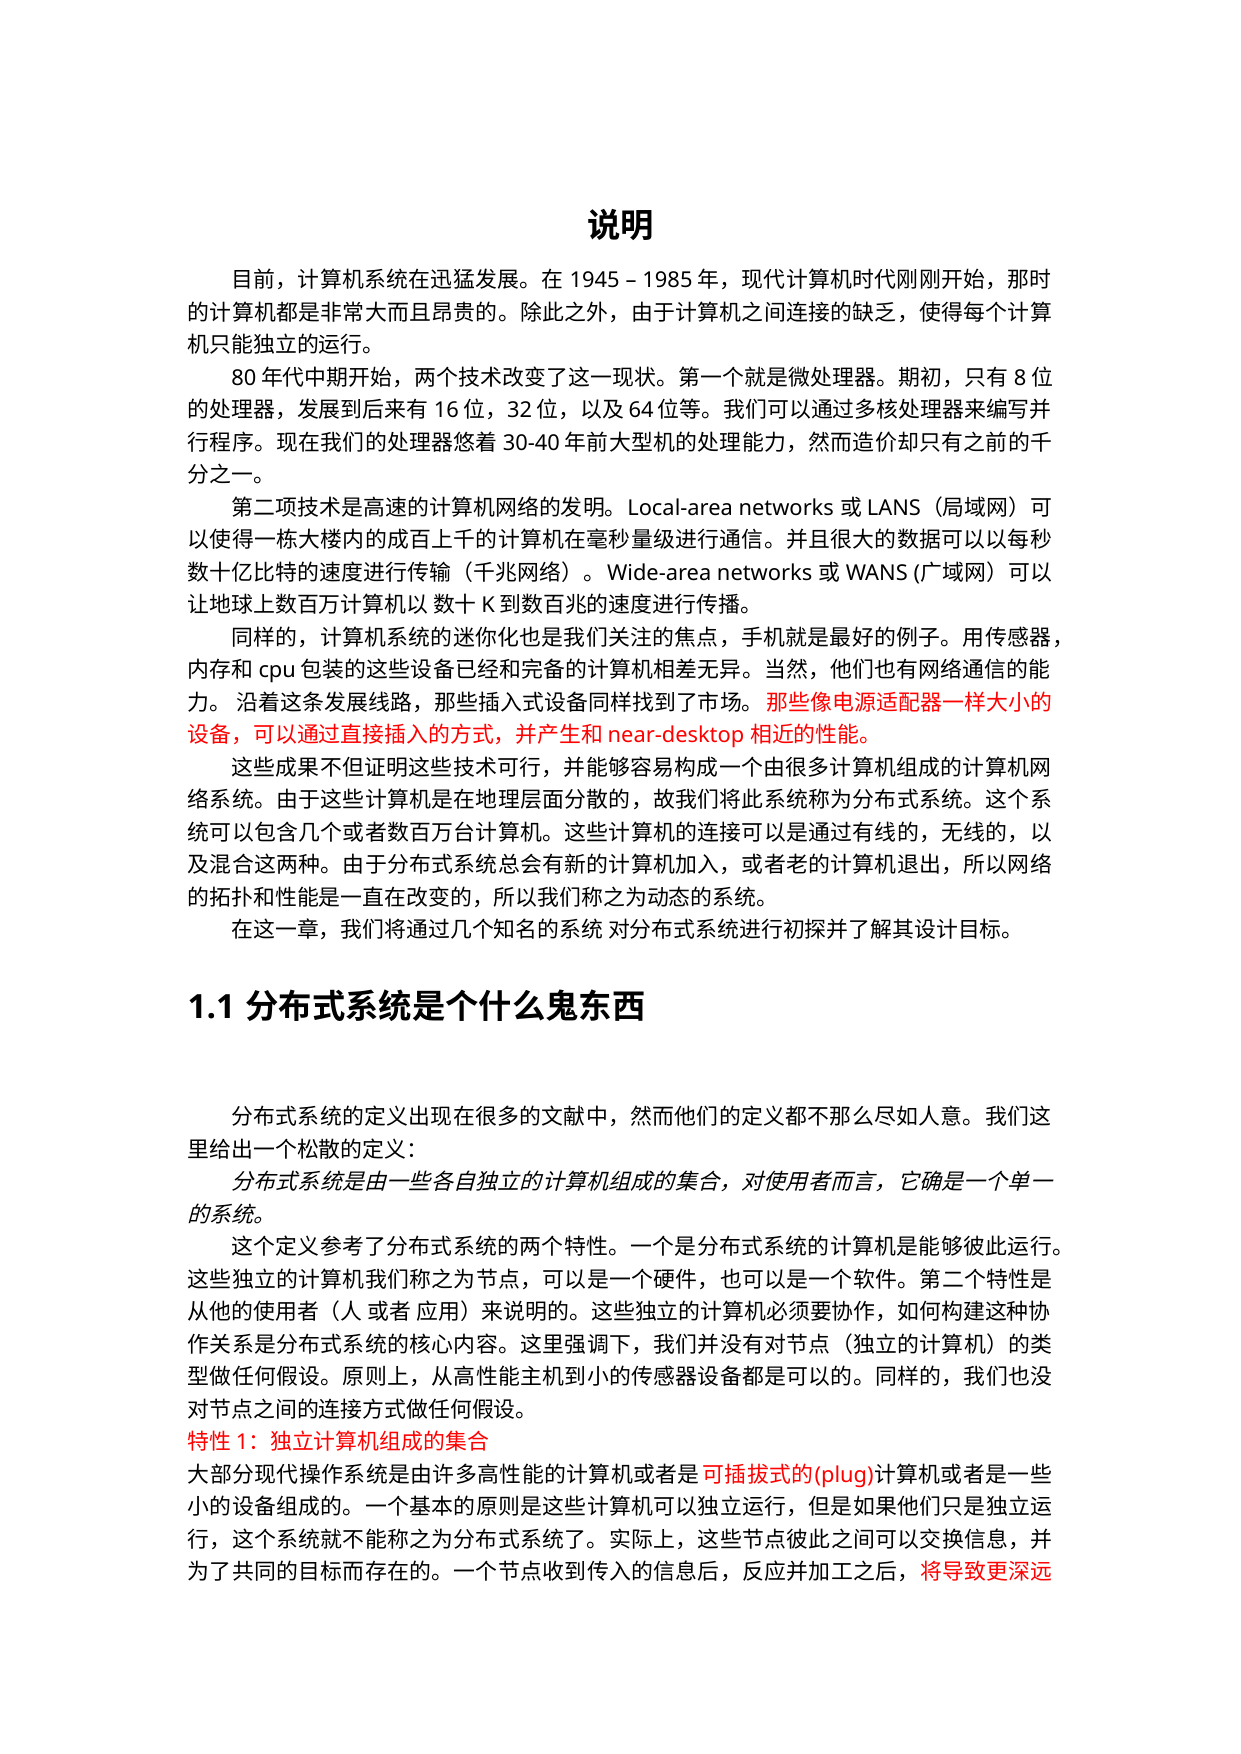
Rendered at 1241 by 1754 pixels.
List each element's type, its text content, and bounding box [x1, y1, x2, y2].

text 大部分现代操作系统是由许多高性能的计算机或者是可插拔式的(plug)计算机或者是一些小的设备组成的。一个基本的原则是这些计算机可以独立运行，但是如果他们只是独立运行，这个系统就不能称之为分布式系统了。实际上，这些节点彼此之间可以交换信息，并为了共同的目标而存在的。一个节点收到传入的信息后，反应并加工之后，将导致更深远 [187, 1453, 1053, 1583]
text 第二项技术是高速的计算机网络的发明。Local-area networks 或 LANS（局域网）可以使得一栋大楼内的成百上千的计算机在毫秒量级进行通信。并且很大的数据可以以每秒数十亿比特的速度进行传输（千兆网络）。Wide-area networks 或 WANS (广域网）可以让地球上数百万计算机以 数十K到数百兆的速度进行传播。 [187, 486, 1053, 616]
text 这个定义参考了分布式系统的两个特性。一个是分布式系统的计算机是能够彼此运行。这些独立的计算机我们称之为节点，可以是一个硬件，也可以是一个软件。第二个特性是从他的使用者（人 或者 应用）来说明的。这些独立的计算机必须要协作，如何构建这种协作关系是分布式系统的核心内容。这里强调下，我们并没有对节点（独立的计算机）的类型做任何假设。原则上，从高性能主机到小的传感器设备都是可以的。同样的，我们也没对节点之间的连接方式做任何假设。 [187, 1225, 1053, 1420]
text 这些成果不但证明这些技术可行，并能够容易构成一个由很多计算机组成的计算机网络系统。由于这些计算机是在地理层面分散的，故我们将此系统称为分布式系统。这个系统可以包含几个或者数百万台计算机。这些计算机的连接可以是通过有线的，无线的，以及混合这两种。由于分布式系统总会有新的计算机加入，或者老的计算机退出，所以网络的拓扑和性能是一直在改变的，所以我们称之为动态的系统。 [187, 746, 1053, 908]
text 在这一章，我们将通过几个知名的系统 对分布式系统进行初探并了解其设计目标。 [187, 908, 1053, 941]
subtitle 分布式系统是个什么鬼东西 [187, 968, 1053, 1033]
title 说明 [187, 187, 1053, 252]
text 同样的，计算机系统的迷你化也是我们关注的焦点，手机就是最好的例子。用传感器，内存和cpu包装的这些设备已经和完备的计算机相差无异。当然，他们也有网络通信的能力。 沿着这条发展线路，那些插入式设备同样找到了市场。那些像电源适配器一样大小的设备，可以通过直接插入的方式，并产生和near-desktop 相近的性能。 [187, 616, 1053, 746]
text 分布式系统是由一些各自独立的计算机组成的集合，对使用者而言，它确是一个单一的系统。 [187, 1160, 1053, 1225]
text 特性1：独立计算机组成的集合 [187, 1420, 1053, 1453]
text 80年代中期开始，两个技术改变了这一现状。第一个就是微处理器。期初，只有8位的处理器，发展到后来有 16位，32位，以及64位等。我们可以通过多核处理器来编写并行程序。现在我们的处理器悠着30-40年前大型机的处理能力，然而造价却只有之前的千分之一。 [187, 356, 1053, 486]
text 分布式系统的定义出现在很多的文献中，然而他们的定义都不那么尽如人意。我们这里给出一个松散的定义： [187, 1095, 1053, 1160]
text 目前，计算机系统在迅猛发展。在1945 – 1985年，现代计算机时代刚刚开始，那时的计算机都是非常大而且昂贵的。除此之外，由于计算机之间连接的缺乏，使得每个计算机只能独立的运行。 [187, 258, 1053, 356]
